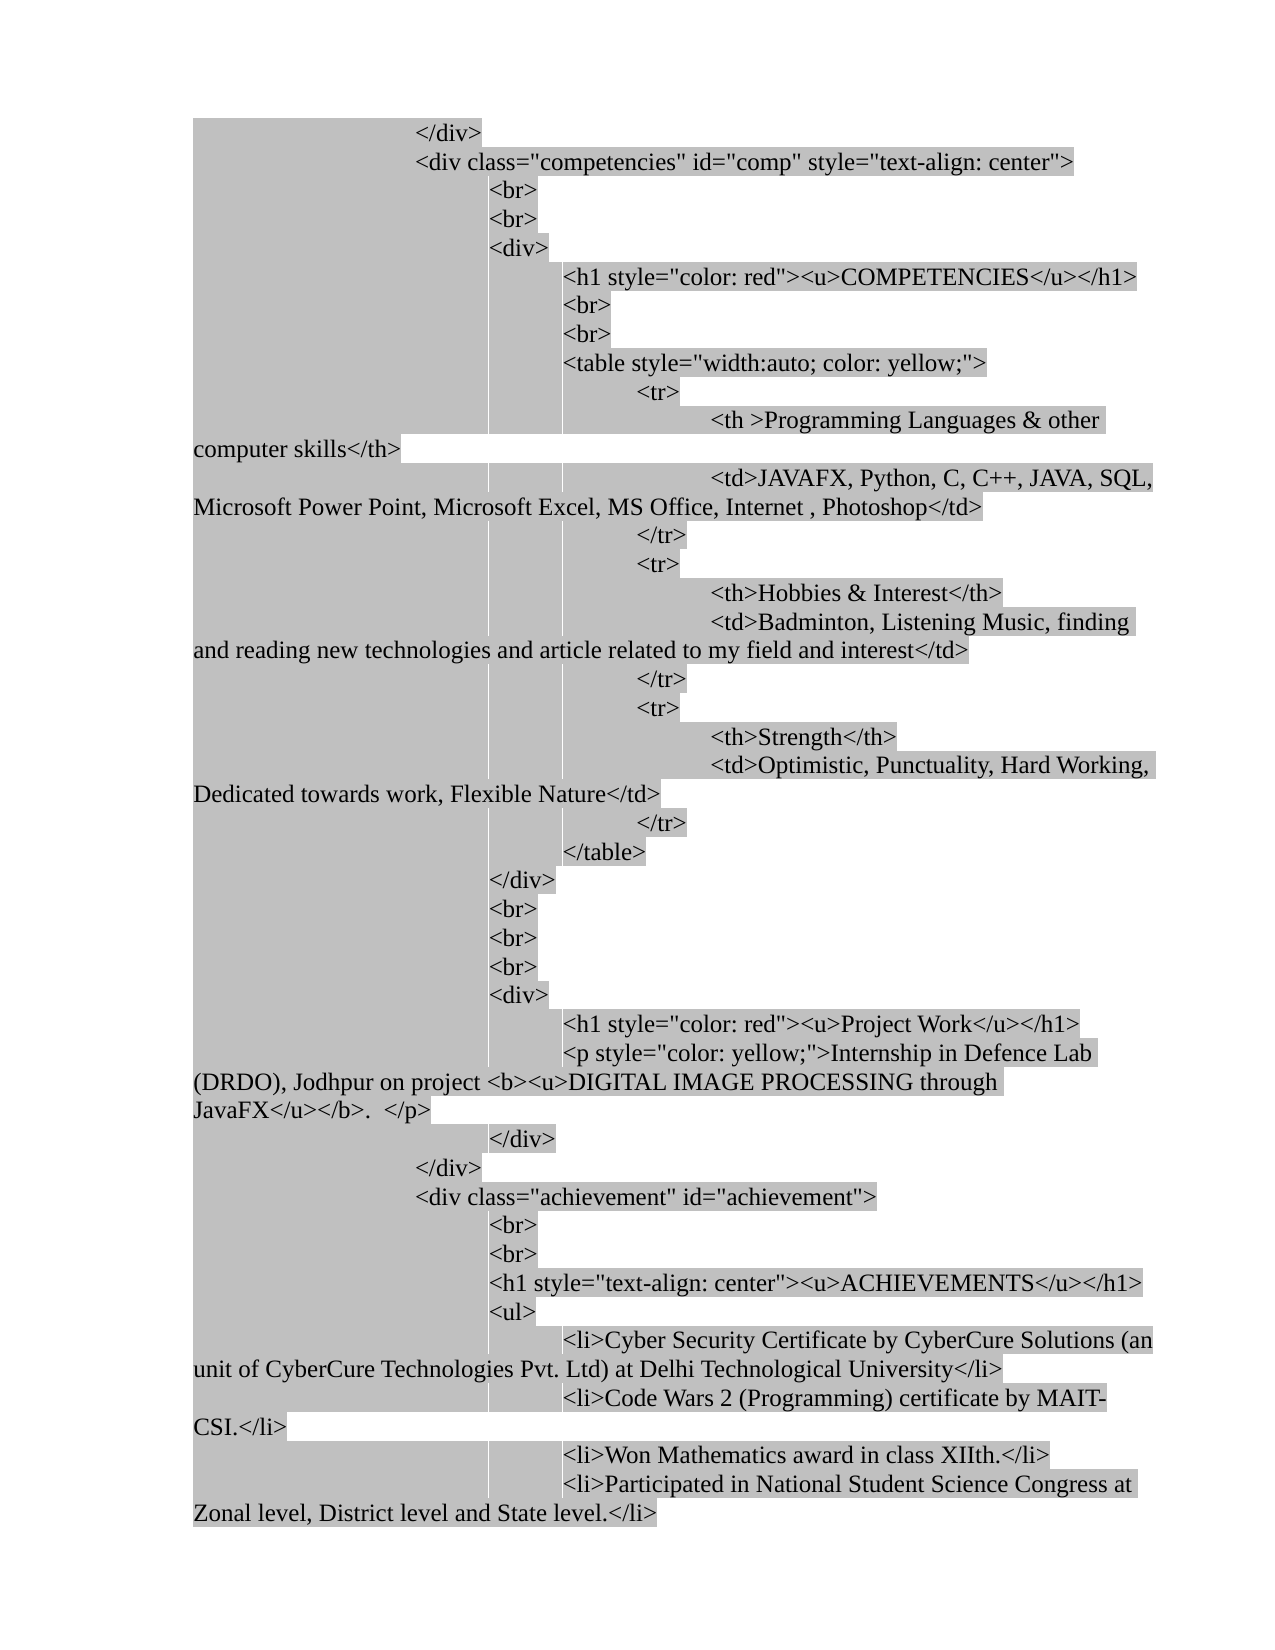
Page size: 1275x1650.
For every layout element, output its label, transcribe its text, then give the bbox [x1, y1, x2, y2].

text <br> [193, 291, 1157, 319]
text <br> [193, 952, 1157, 981]
text <th>Hobbies & Interest</th> [193, 578, 1157, 607]
text <h1 style="color: red"><u>COMPETENCIES</u></h1> [193, 262, 1157, 291]
text </tr> [193, 521, 1157, 549]
text </tr> [193, 808, 1157, 837]
text <div> [193, 981, 1157, 1009]
text <li>Won Mathematics award in class XIIth.</li> [193, 1441, 1157, 1469]
text <ul> [193, 1297, 1157, 1326]
text <br> [193, 1239, 1157, 1268]
text <li>Code Wars 2 (Programming) certificate by MAIT-CSI.</li> [193, 1383, 1157, 1441]
text <br> [193, 319, 1157, 348]
text </table> [193, 837, 1157, 866]
text <br> [193, 894, 1157, 923]
text <br> [193, 923, 1157, 952]
text <br> [193, 176, 1157, 204]
text <li>Participated in National Student Science Congress at Zonal level, District level and State level.</li> [193, 1469, 1157, 1527]
text </div> [193, 866, 1157, 894]
text </div> [193, 1153, 1157, 1182]
text </div> [193, 1124, 1157, 1153]
text <p style="color: yellow;">Internship in Defence Lab (DRDO), Jodhpur on project <b><u>DIGITAL IMAGE PROCESSING through JavaFX</u></b>. </p> [193, 1038, 1157, 1124]
text <tr> [193, 377, 1157, 406]
text <div class="achievement" id="achievement"> [193, 1182, 1157, 1211]
text </tr> [193, 664, 1157, 693]
text <h1 style="color: red"><u>Project Work</u></h1> [193, 1009, 1157, 1038]
text <tr> [193, 549, 1157, 578]
text <td>JAVAFX, Python, C, C++, JAVA, SQL, Microsoft Power Point, Microsoft Excel, MS Office, Internet , Photoshop</td> [193, 463, 1157, 521]
text <br> [193, 204, 1157, 233]
text <br> [193, 1211, 1157, 1239]
text <div class="competencies" id="comp" style="text-align: center"> [193, 147, 1157, 176]
text </div> [193, 118, 1157, 147]
text <tr> [193, 693, 1157, 722]
text <td>Optimistic, Punctuality, Hard Working, Dedicated towards work, Flexible Nature</td> [193, 751, 1157, 808]
text <td>Badminton, Listening Music, finding and reading new technologies and article related to my field and interest</td> [193, 607, 1157, 664]
text <th>Strength</th> [193, 722, 1157, 751]
text <div> [193, 233, 1157, 262]
text <li>Cyber Security Certificate by CyberCure Solutions (an unit of CyberCure Technologies Pvt. Ltd) at Delhi Technological University</li> [193, 1326, 1157, 1383]
text <h1 style="text-align: center"><u>ACHIEVEMENTS</u></h1> [193, 1268, 1157, 1297]
text <th >Programming Languages & other computer skills</th> [193, 406, 1157, 463]
text <table style="width:auto; color: yellow;"> [193, 348, 1157, 377]
